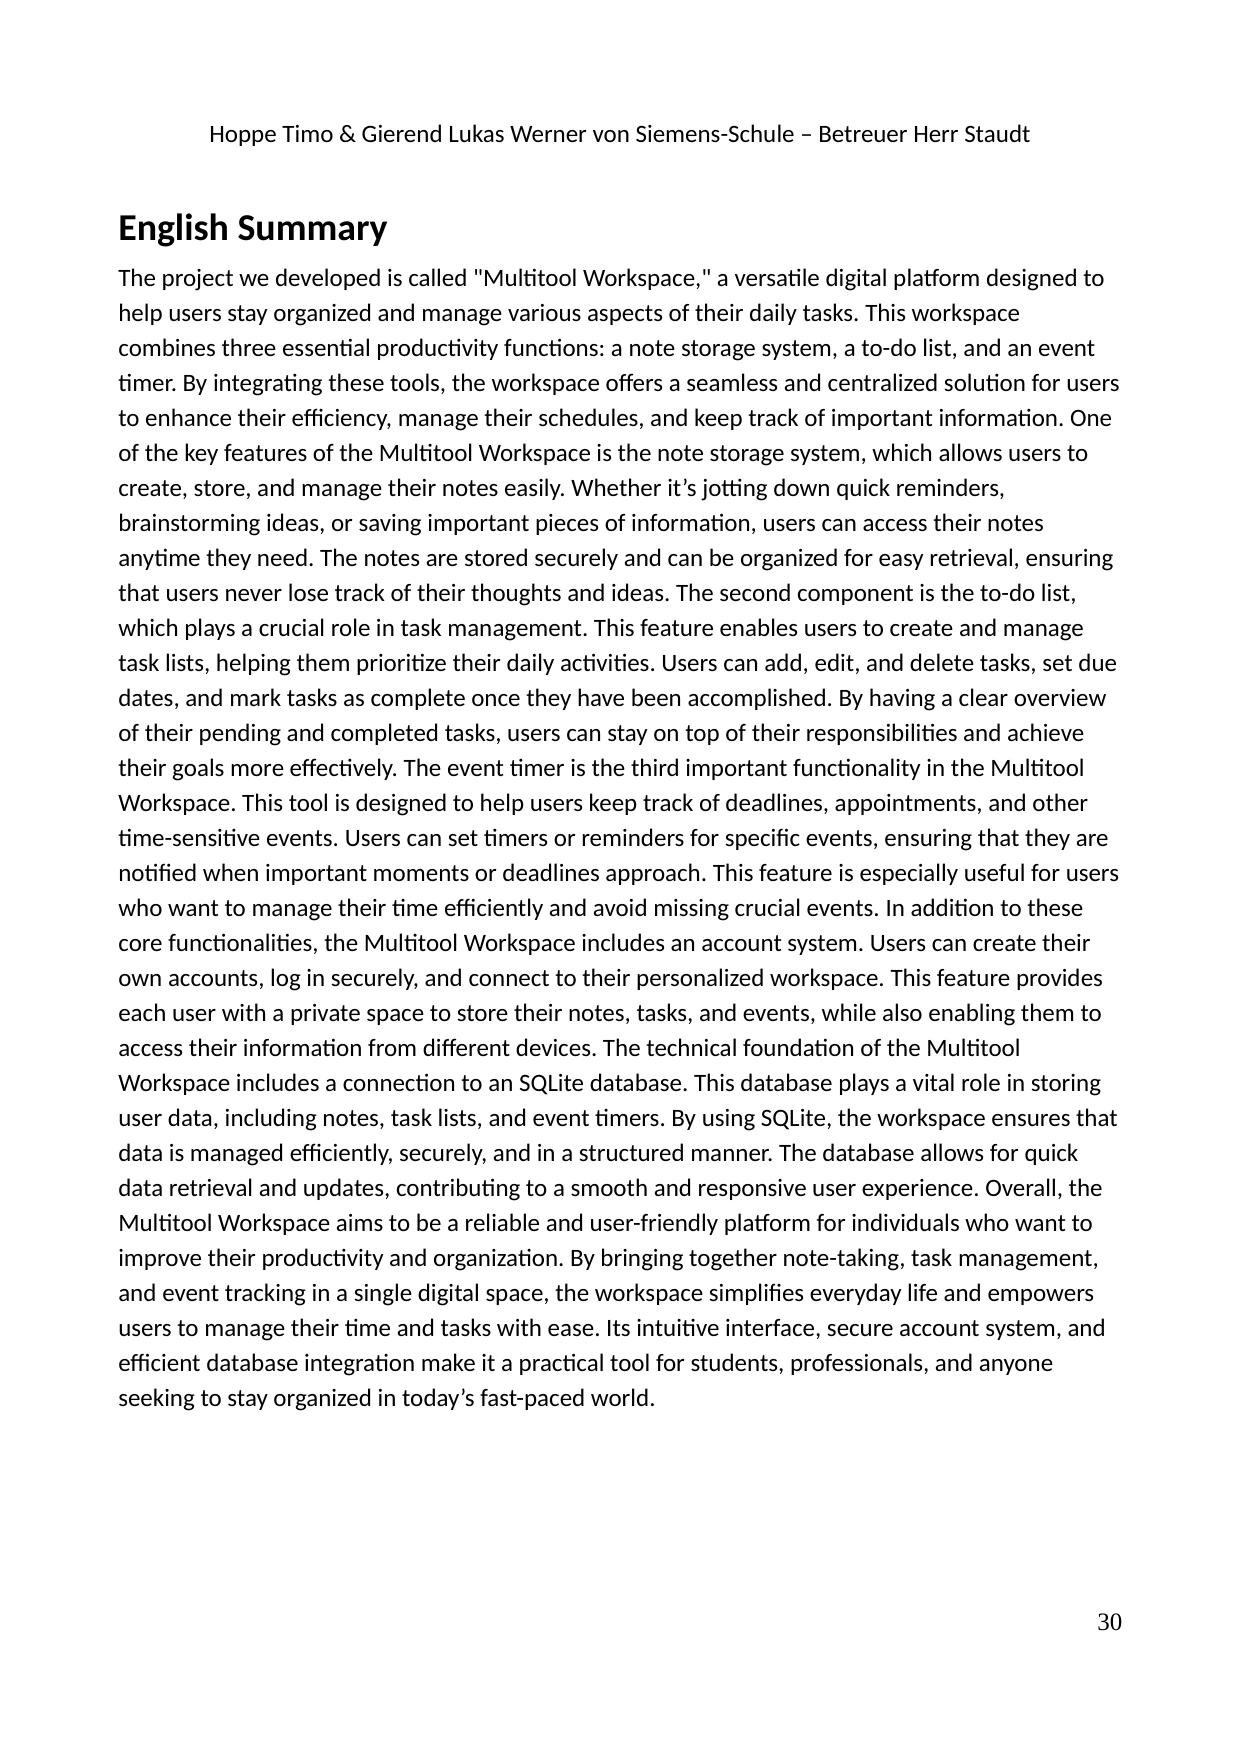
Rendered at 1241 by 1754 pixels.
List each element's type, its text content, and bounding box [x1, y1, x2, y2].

subtitle English Summary [118, 203, 1122, 249]
text The project we developed is called "Multitool Workspace," a versatile digital platform designed to help users stay organized and manage various aspects of their daily tasks. This workspace combines three essential productivity functions: a note storage system, a to-do list, and an event timer. By integrating these tools, the workspace offers a seamless and centralized solution for users to enhance their efficiency, manage their schedules, and keep track of important information. One of the key features of the Multitool Workspace is the note storage system, which allows users to create, store, and manage their notes easily. Whether it’s jotting down quick reminders, brainstorming ideas, or saving important pieces of information, users can access their notes anytime they need. The notes are stored securely and can be organized for easy retrieval, ensuring that users never lose track of their thoughts and ideas. The second component is the to-do list, which plays a crucial role in task management. This feature enables users to create and manage task lists, helping them prioritize their daily activities. Users can add, edit, and delete tasks, set due dates, and mark tasks as complete once they have been accomplished. By having a clear overview of their pending and completed tasks, users can stay on top of their responsibilities and achieve their goals more effectively. The event timer is the third important functionality in the Multitool Workspace. This tool is designed to help users keep track of deadlines, appointments, and other time-sensitive events. Users can set timers or reminders for specific events, ensuring that they are notified when important moments or deadlines approach. This feature is especially useful for users who want to manage their time efficiently and avoid missing crucial events. In addition to these core functionalities, the Multitool Workspace includes an account system. Users can create their own accounts, log in securely, and connect to their personalized workspace. This feature provides each user with a private space to store their notes, tasks, and events, while also enabling them to access their information from different devices. The technical foundation of the Multitool Workspace includes a connection to an SQLite database. This database plays a vital role in storing user data, including notes, task lists, and event timers. By using SQLite, the workspace ensures that data is managed efficiently, securely, and in a structured manner. The database allows for quick data retrieval and updates, contributing to a smooth and responsive user experience. Overall, the Multitool Workspace aims to be a reliable and user-friendly platform for individuals who want to improve their productivity and organization. By bringing together note-taking, task management, and event tracking in a single digital space, the workspace simplifies everyday life and empowers users to manage their time and tasks with ease. Its intuitive interface, secure account system, and efficient database integration make it a practical tool for students, professionals, and anyone seeking to stay organized in today’s fast-paced world. [118, 262, 1122, 1412]
